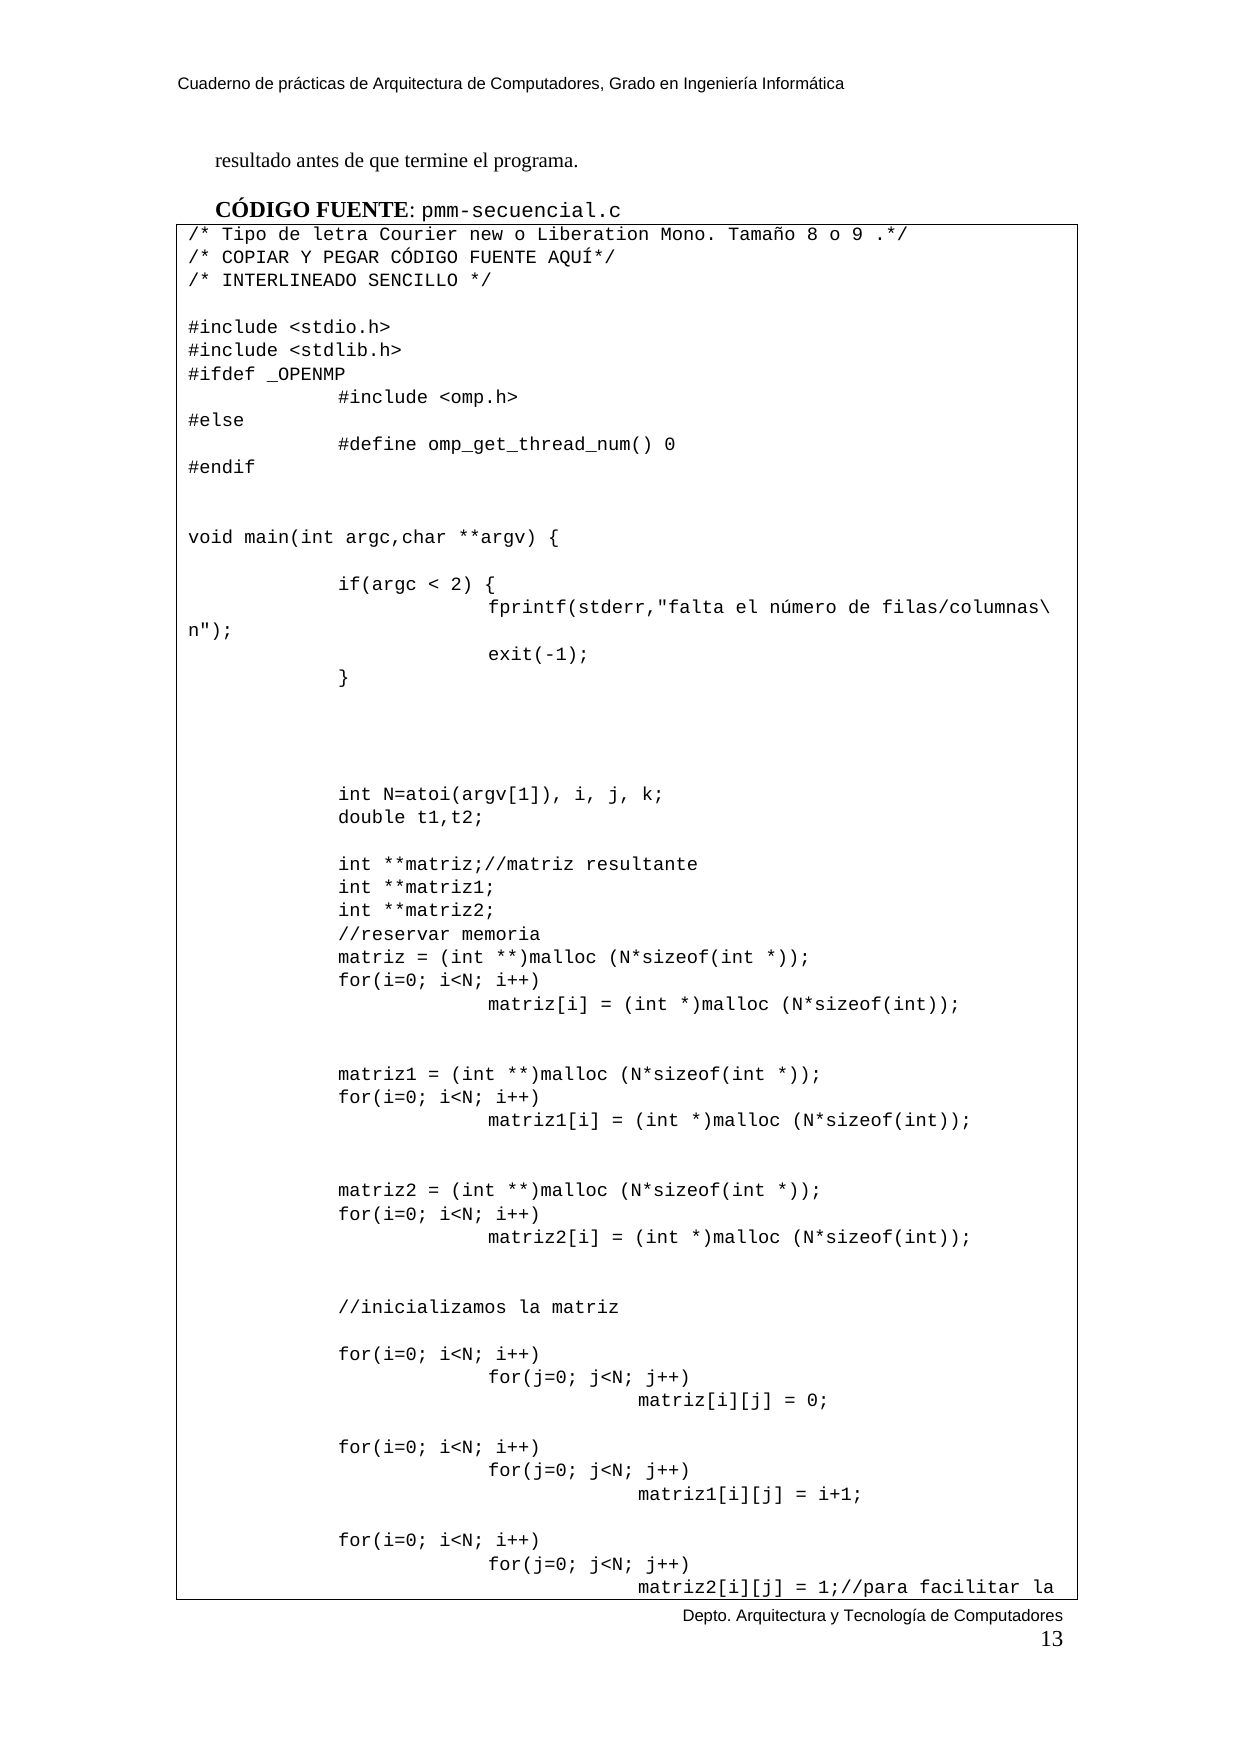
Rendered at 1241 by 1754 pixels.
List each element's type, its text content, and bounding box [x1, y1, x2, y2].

text resultado antes de que termine el programa. [215, 148, 1063, 172]
table_header /* Tipo de letra Courier new o Liberation Mono. Tamaño 8 o 9 .*/ /* COPIAR Y PEGAR CÓDIGO FUENTE AQUÍ*/ /* INTERLINEADO SENCILLO */ #include <stdio.h> #include <stdlib.h> #ifdef _OPENMP #include <omp.h> #else #define omp_get_thread_num() 0 #endif void main(int argc,char **argv) { if(argc < 2) { fprintf(stderr,"falta el número de filas/columnas\n"); exit(-1); } int N=atoi(argv[1]), i, j, k; double t1,t2; int **matriz;//matriz resultante int **matriz1; int **matriz2; //reservar memoria matriz = (int **)malloc (N*sizeof(int *)); for(i=0; i<N; i++) matriz[i] = (int *)malloc (N*sizeof(int)); matriz1 = (int **)malloc (N*sizeof(int *)); for(i=0; i<N; i++) matriz1[i] = (int *)malloc (N*sizeof(int)); matriz2 = (int **)malloc (N*sizeof(int *)); for(i=0; i<N; i++) matriz2[i] = (int *)malloc (N*sizeof(int)); //inicializamos la matriz for(i=0; i<N; i++) for(j=0; j<N; j++) matriz[i][j] = 0; for(i=0; i<N; i++) for(j=0; j<N; j++) matriz1[i][j] = i+1; for(i=0; i<N; i++) for(j=0; j<N; j++) matriz2[i][j] = 1;//para facilitar la [177, 225, 1077, 1599]
text CÓDIGO FUENTE: pmm-secuencial.c [215, 196, 1063, 223]
